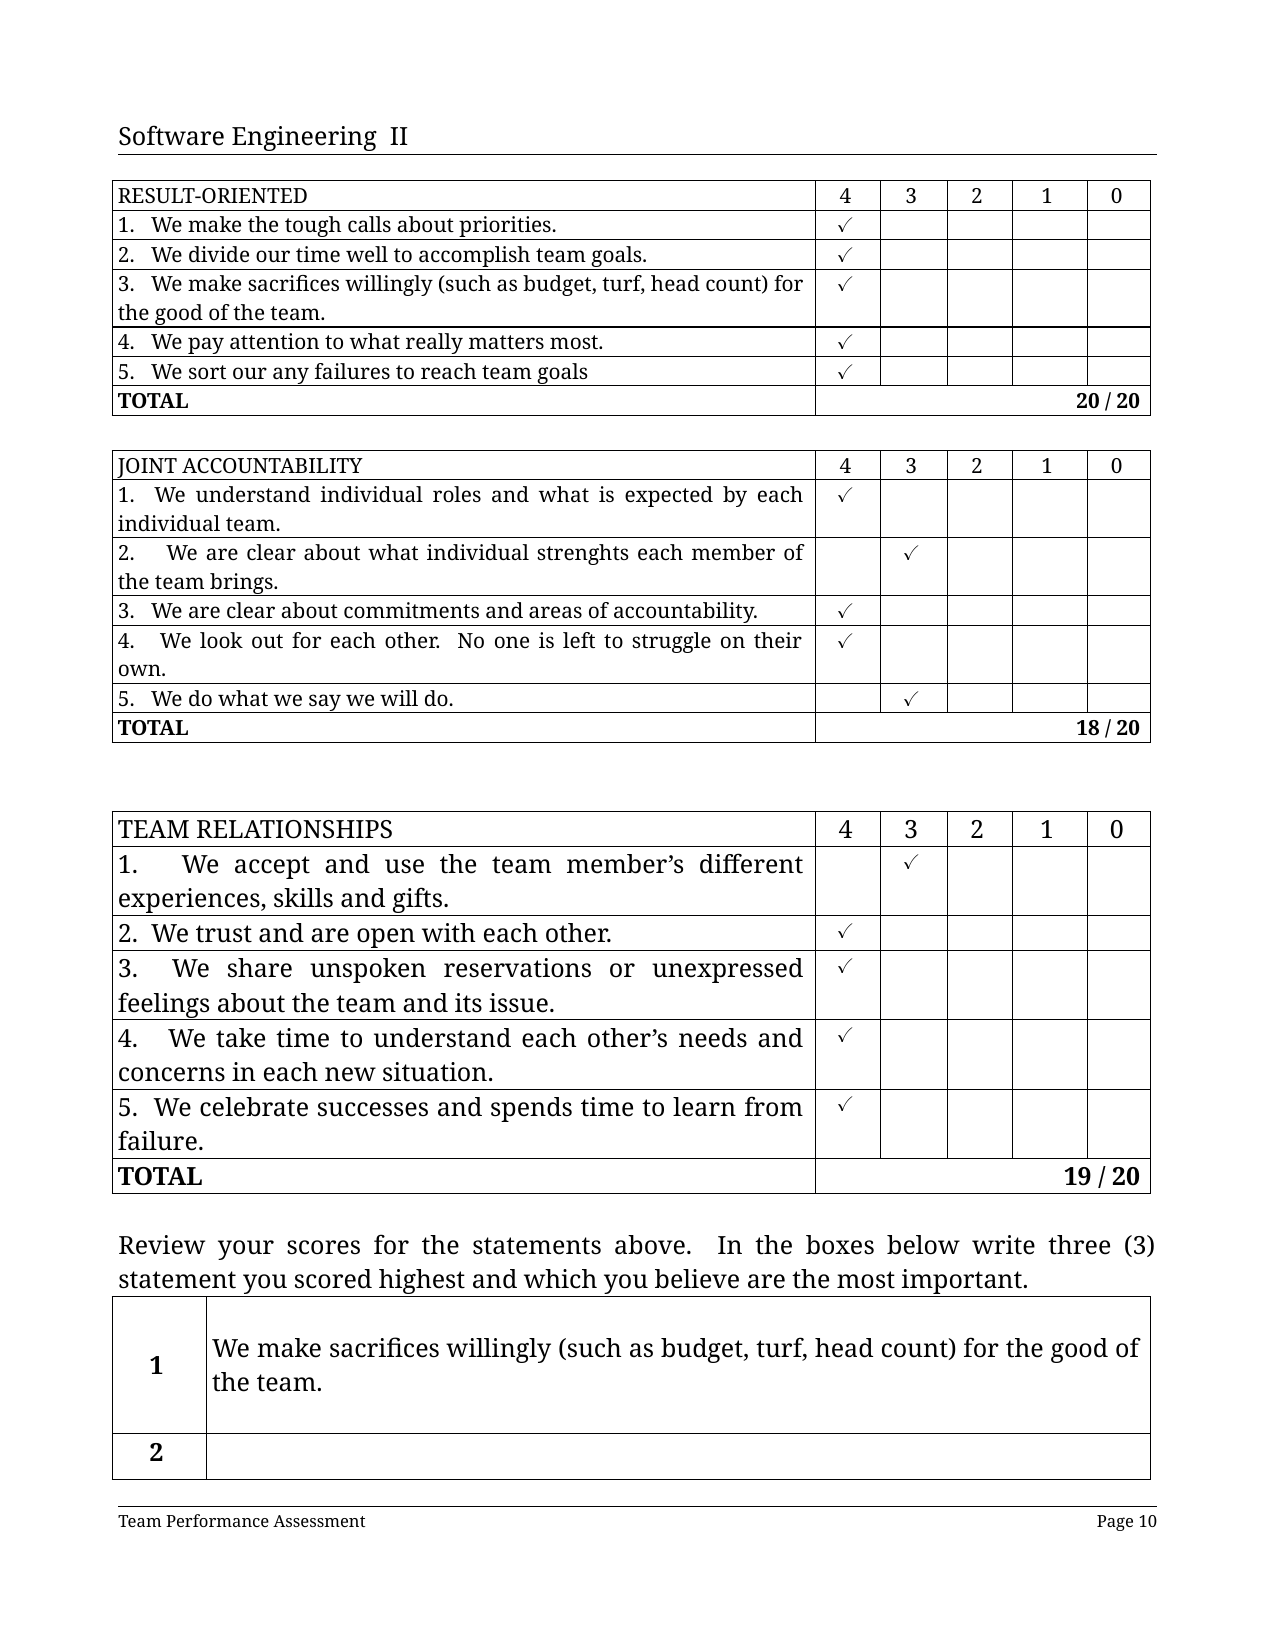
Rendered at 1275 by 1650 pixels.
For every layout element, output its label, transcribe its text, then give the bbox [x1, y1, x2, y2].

table_cell [1088, 684, 1150, 712]
table_cell ✓ [881, 684, 947, 712]
table_cell [1088, 328, 1150, 356]
table_header 4 [816, 451, 880, 479]
table_cell [1088, 626, 1150, 683]
table_cell [948, 1090, 1012, 1158]
table_cell [881, 357, 947, 385]
table_cell ✓ [816, 951, 880, 1019]
table_cell [1088, 847, 1150, 915]
table_header 0 [1088, 181, 1150, 209]
table_header We make sacrifices willingly (such as budget, turf, head count) for the good of the team. [207, 1297, 1150, 1433]
table_cell 19 / 20 [816, 1159, 1150, 1193]
table_cell 4. We pay attention to what really matters most. [113, 328, 815, 356]
table_cell 1. We make the tough calls about priorities. [113, 211, 815, 239]
table_cell ✓ [816, 916, 880, 950]
table_header TEAM RELATIONSHIPS [113, 812, 815, 846]
table_cell [948, 240, 1012, 268]
table_cell 4. We look out for each other. No one is left to struggle on their own. [113, 626, 815, 683]
table_cell [881, 270, 947, 326]
table_cell 2. We divide our time well to accomplish team goals. [113, 240, 815, 268]
table_header 2 [948, 812, 1012, 846]
table_header 3 [881, 812, 947, 846]
table_cell 2. We trust and are open with each other. [113, 916, 815, 950]
table_header JOINT ACCOUNTABILITY [113, 451, 815, 479]
table_cell [816, 684, 880, 712]
table_header 1 [113, 1297, 206, 1433]
table_header 1 [1013, 181, 1087, 209]
table_header 3 [881, 181, 947, 209]
table_cell [948, 538, 1012, 595]
table_cell TOTAL [113, 1159, 815, 1193]
table_cell [881, 328, 947, 356]
table_cell 3. We make sacrifices willingly (such as budget, turf, head count) for the good of the team. [113, 270, 815, 326]
table_cell [1088, 1090, 1150, 1158]
table_cell [1088, 951, 1150, 1019]
table_cell 1. We accept and use the team member’s different experiences, skills and gifts. [113, 847, 815, 915]
table_cell [1088, 211, 1150, 239]
table_cell ✓ [881, 847, 947, 915]
table_cell [1088, 538, 1150, 595]
table_cell [948, 916, 1012, 950]
table_cell [1013, 357, 1087, 385]
table_cell [948, 951, 1012, 1019]
table_cell ✓ [816, 328, 880, 356]
text Review your scores for the statements above. In the boxes below write three (3) statement you scored highest and which you believe are the most important. [118, 1228, 1157, 1296]
table_cell [1013, 684, 1087, 712]
table_cell ✓ [881, 538, 947, 595]
table_header 0 [1088, 812, 1150, 846]
table_cell [816, 538, 880, 595]
table_cell ✓ [816, 626, 880, 683]
table_cell [1013, 847, 1087, 915]
table_cell [948, 847, 1012, 915]
table_cell 5. We do what we say we will do. [113, 684, 815, 712]
table_cell [948, 596, 1012, 625]
table_cell [948, 270, 1012, 326]
table_cell ✓ [816, 1090, 880, 1158]
table_cell 3. We are clear about commitments and areas of accountability. [113, 596, 815, 625]
table_cell [881, 1090, 947, 1158]
table_cell [1013, 596, 1087, 625]
table_cell [1088, 1020, 1150, 1088]
table_cell 4. We take time to understand each other’s needs and concerns in each new situation. [113, 1020, 815, 1088]
table_cell [1013, 1090, 1087, 1158]
table_cell [948, 357, 1012, 385]
table_cell [1013, 480, 1087, 537]
table_cell [881, 916, 947, 950]
table_cell ✓ [816, 596, 880, 625]
table_cell [881, 951, 947, 1019]
table_header 0 [1088, 451, 1150, 479]
table_cell [1013, 538, 1087, 595]
table_cell [1013, 240, 1087, 268]
table_cell [1088, 596, 1150, 625]
table_cell [1013, 1020, 1087, 1088]
table_cell [948, 684, 1012, 712]
table_cell [1088, 240, 1150, 268]
table_cell ✓ [816, 357, 880, 385]
table_header 1 [1013, 451, 1087, 479]
table_cell [1088, 916, 1150, 950]
table_cell 3. We share unspoken reservations or unexpressed feelings about the team and its issue. [113, 951, 815, 1019]
table_header 2 [948, 181, 1012, 209]
table_cell [1013, 951, 1087, 1019]
table_cell [948, 328, 1012, 356]
table_cell [1088, 357, 1150, 385]
table_cell [948, 211, 1012, 239]
table_cell ✓ [816, 1020, 880, 1088]
table_cell TOTAL [113, 386, 815, 415]
table_cell [1013, 211, 1087, 239]
table_cell ✓ [816, 240, 880, 268]
table_cell [948, 480, 1012, 537]
table_cell [948, 626, 1012, 683]
table_cell 5. We sort our any failures to reach team goals [113, 357, 815, 385]
table_cell [881, 480, 947, 537]
table_cell ✓ [816, 480, 880, 537]
table_cell [881, 596, 947, 625]
table_cell ✓ [816, 270, 880, 326]
table_cell 5. We celebrate successes and spends time to learn from failure. [113, 1090, 815, 1158]
table_cell 1. We understand individual roles and what is expected by each individual team. [113, 480, 815, 537]
table_cell [1013, 270, 1087, 326]
table_cell [881, 626, 947, 683]
table_header RESULT-ORIENTED [113, 181, 815, 209]
table_header 2 [948, 451, 1012, 479]
table_cell ✓ [816, 211, 880, 239]
table_cell [207, 1434, 1150, 1479]
table_cell [1088, 270, 1150, 326]
table_cell TOTAL [113, 713, 815, 742]
table_header 4 [816, 181, 880, 209]
table_cell 2 [113, 1434, 206, 1479]
table_cell [881, 211, 947, 239]
table_cell 2. We are clear about what individual strenghts each member of the team brings. [113, 538, 815, 595]
table_cell [881, 1020, 947, 1088]
table_cell [1013, 328, 1087, 356]
table_cell [1013, 626, 1087, 683]
table_header 1 [1013, 812, 1087, 846]
table_cell [816, 847, 880, 915]
table_cell 20 / 20 [816, 386, 1150, 415]
table_cell [881, 240, 947, 268]
table_cell [1088, 480, 1150, 537]
table_cell [948, 1020, 1012, 1088]
table_cell [1013, 916, 1087, 950]
table_header 3 [881, 451, 947, 479]
table_cell 18 / 20 [816, 713, 1150, 742]
table_header 4 [816, 812, 880, 846]
